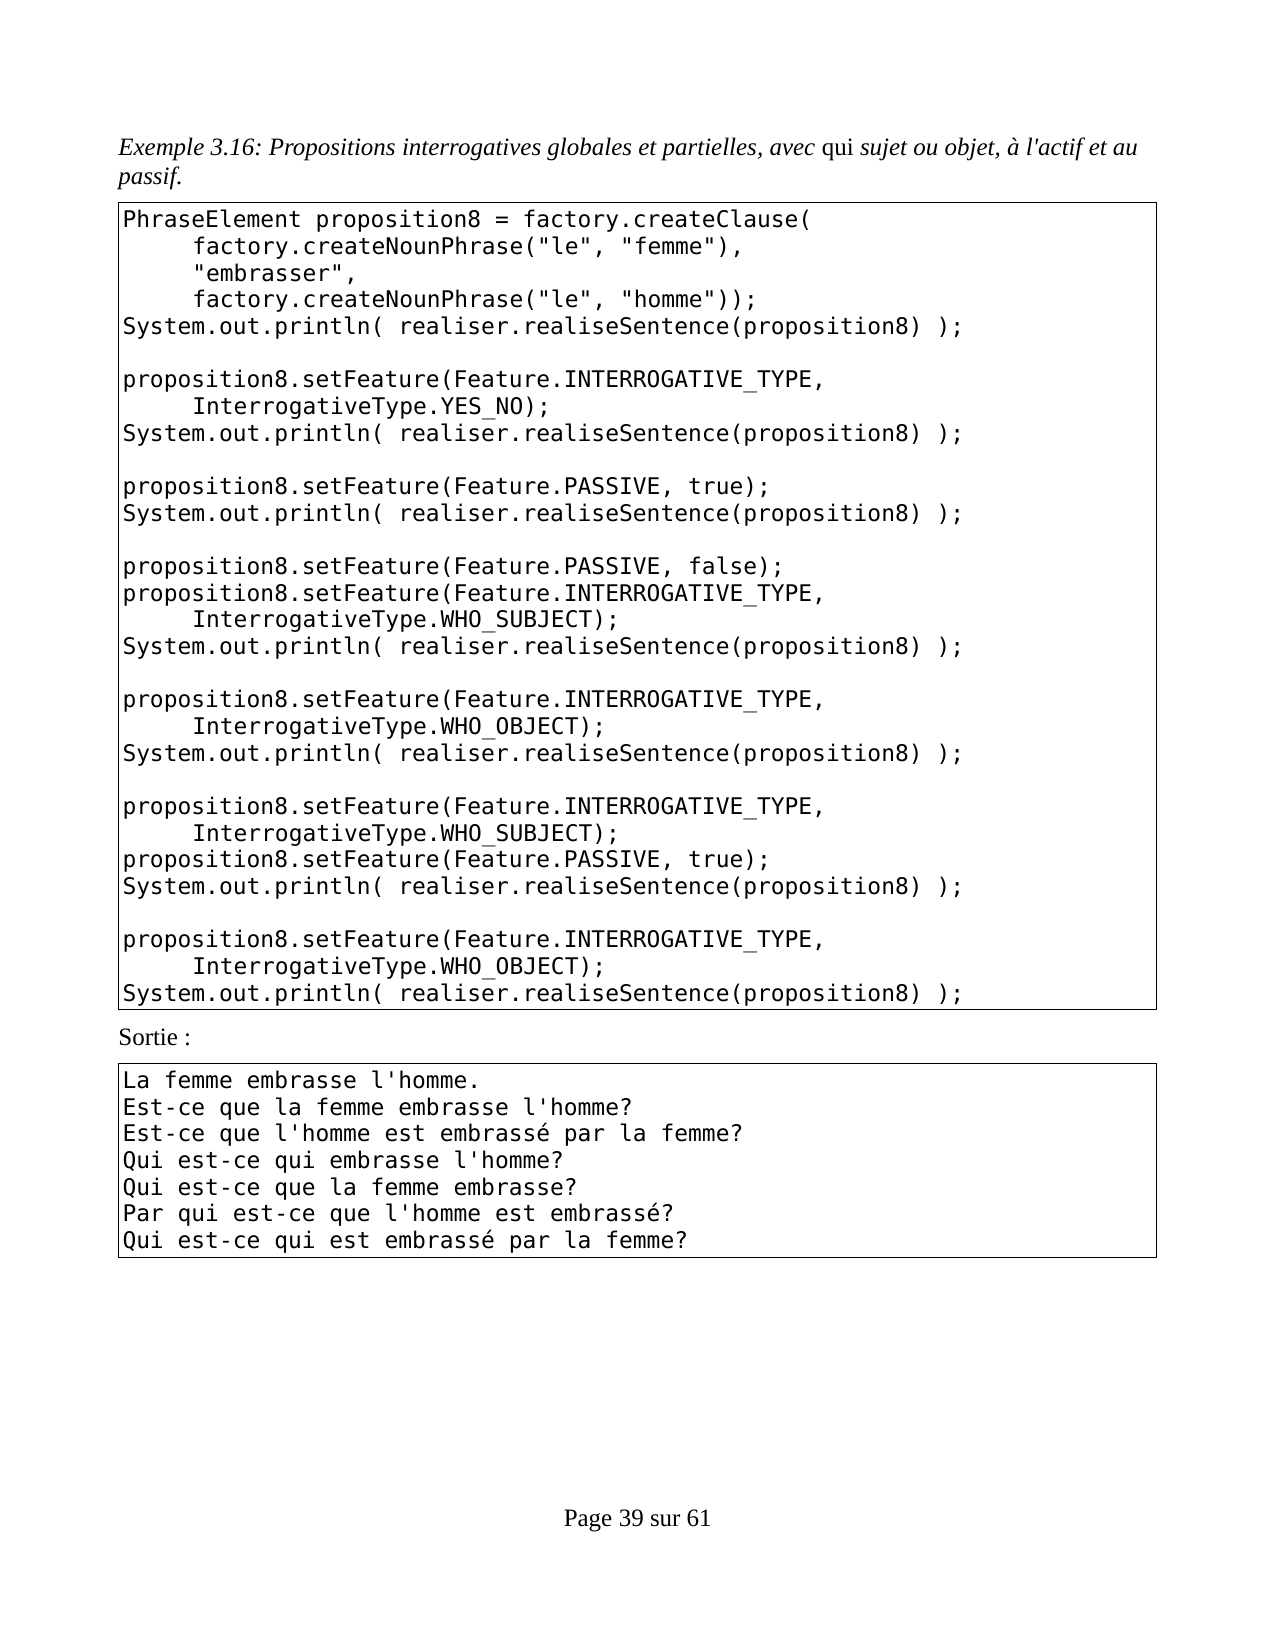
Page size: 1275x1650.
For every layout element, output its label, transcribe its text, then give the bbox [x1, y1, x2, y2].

text Par qui est-ce que l'homme est embrassé? [119, 1196, 1156, 1223]
text InterrogativeType.WHO_SUBJECT); [119, 816, 1156, 842]
text proposition8.setFeature(Feature.INTERROGATIVE_TYPE, [119, 789, 1156, 816]
text System.out.println( realiser.realiseSentence(proposition8) ); [119, 309, 1156, 340]
text System.out.println( realiser.realiseSentence(proposition8) ); [119, 496, 1156, 526]
text La femme embrasse l'homme. [119, 1064, 1156, 1090]
text factory.createNounPhrase("le", "femme"), [119, 229, 1156, 256]
text PhraseElement proposition8 = factory.createClause( [119, 203, 1156, 229]
text proposition8.setFeature(Feature.INTERROGATIVE_TYPE, [119, 576, 1156, 602]
text Qui est-ce que la femme embrasse? [119, 1170, 1156, 1196]
text System.out.println( realiser.realiseSentence(proposition8) ); [119, 869, 1156, 900]
text proposition8.setFeature(Feature.INTERROGATIVE_TYPE, [119, 682, 1156, 709]
text factory.createNounPhrase("le", "homme")); [119, 282, 1156, 309]
text Sortie : [118, 1022, 1157, 1051]
text System.out.println( realiser.realiseSentence(proposition8) ); [119, 629, 1156, 660]
text Est-ce que l'homme est embrassé par la femme? [119, 1116, 1156, 1143]
text InterrogativeType.YES_NO); [119, 389, 1156, 416]
text Exemple 3.16: Propositions interrogatives globales et partielles, avec qui sujet ou objet, à l'actif et au passif. [118, 132, 1157, 190]
text System.out.println( realiser.realiseSentence(proposition8) ); [119, 416, 1156, 446]
text "embrasser", [119, 256, 1156, 282]
text InterrogativeType.WHO_OBJECT); [119, 949, 1156, 976]
text InterrogativeType.WHO_SUBJECT); [119, 602, 1156, 629]
text proposition8.setFeature(Feature.PASSIVE, false); [119, 549, 1156, 576]
text System.out.println( realiser.realiseSentence(proposition8) ); [119, 976, 1156, 1009]
text proposition8.setFeature(Feature.PASSIVE, true); [119, 842, 1156, 869]
text System.out.println( realiser.realiseSentence(proposition8) ); [119, 736, 1156, 766]
text proposition8.setFeature(Feature.INTERROGATIVE_TYPE, [119, 922, 1156, 949]
text Est-ce que la femme embrasse l'homme? [119, 1090, 1156, 1116]
text Qui est-ce qui embrasse l'homme? [119, 1143, 1156, 1170]
text InterrogativeType.WHO_OBJECT); [119, 709, 1156, 736]
text proposition8.setFeature(Feature.PASSIVE, true); [119, 469, 1156, 496]
text proposition8.setFeature(Feature.INTERROGATIVE_TYPE, [119, 362, 1156, 389]
text Qui est-ce qui est embrassé par la femme? [119, 1223, 1156, 1257]
